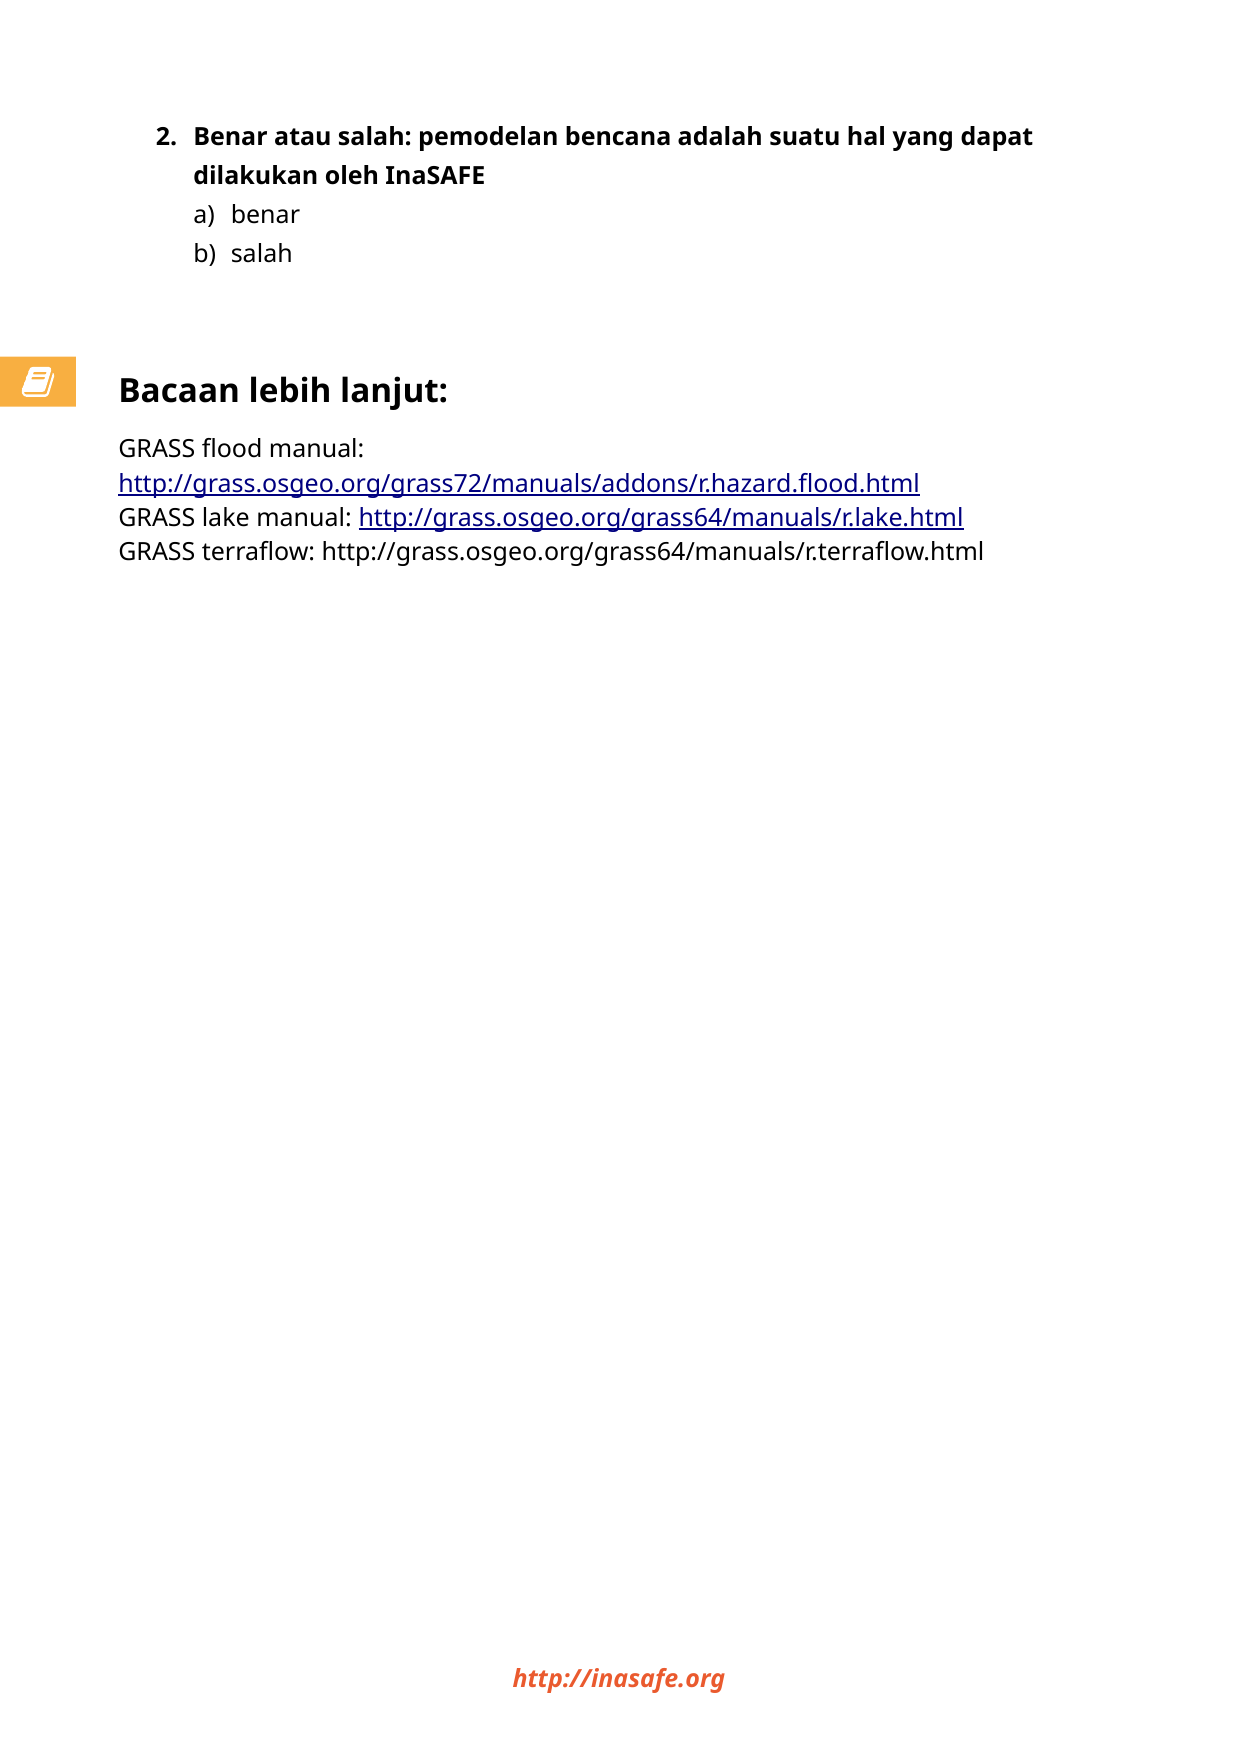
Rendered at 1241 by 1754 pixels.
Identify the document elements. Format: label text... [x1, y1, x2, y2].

list Benar atau salah: pemodelan bencana adalah suatu hal yang dapat dilakukan oleh InaSAFE [156, 118, 1122, 191]
text GRASS flood manual: http://grass.osgeo.org/grass72/manuals/addons/r.hazard.flood.html GRASS lake manual: http://grass.osgeo.org/grass64/manuals/r.lake.html GRASS terraflow: http://grass.osgeo.org/grass64/manuals/r.terraflow.html [118, 431, 1122, 567]
list benar [193, 196, 1122, 231]
list salah [193, 236, 1122, 270]
subtitle Bacaan lebih lanjut: [118, 315, 1122, 413]
